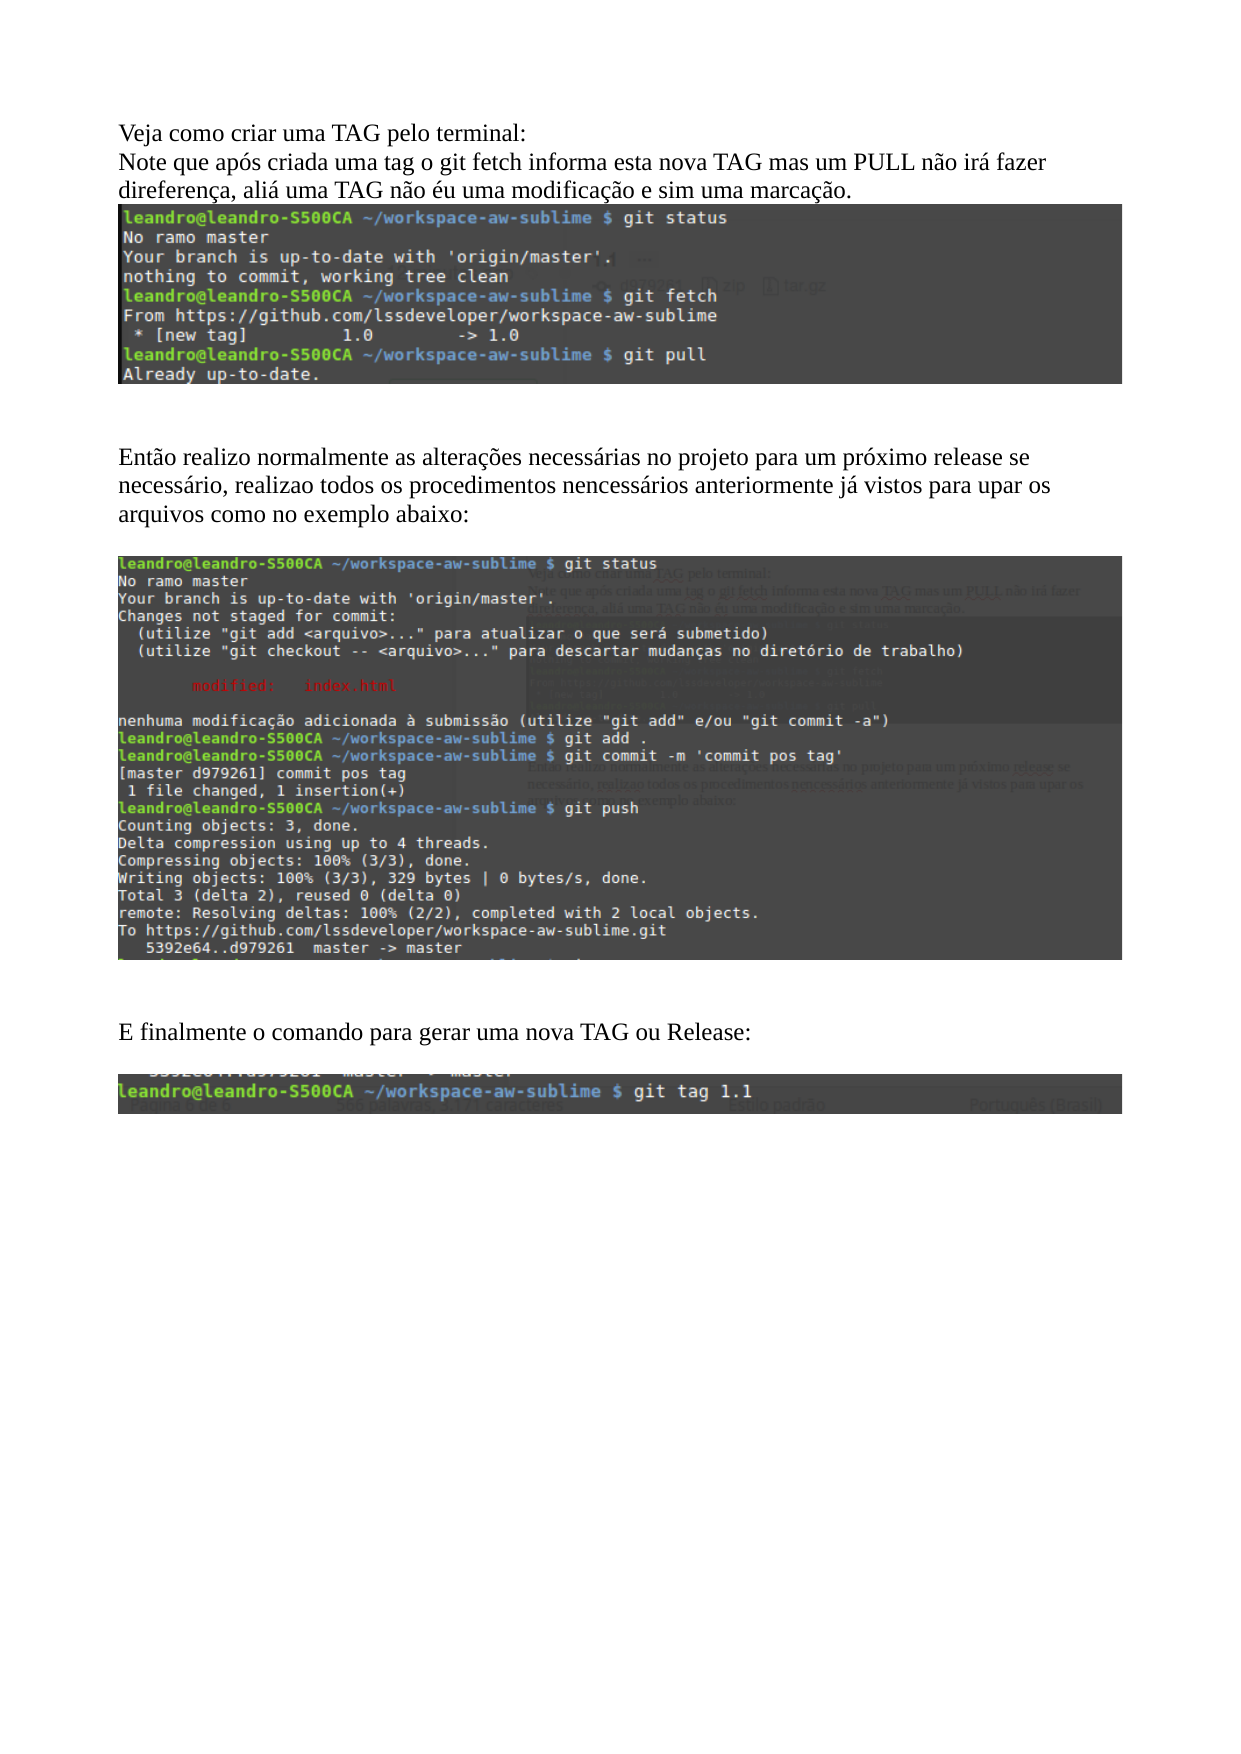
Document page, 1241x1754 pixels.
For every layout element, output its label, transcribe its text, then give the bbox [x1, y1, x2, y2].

text E finalmente o comando para gerar uma nova TAG ou Release: [118, 1017, 1122, 1046]
picture [118, 1074, 1123, 1114]
picture [118, 556, 1123, 960]
text Veja como criar uma TAG pelo terminal: [118, 118, 1122, 147]
text Note que após criada uma tag o git fetch informa esta nova TAG mas um PULL não irá fazer direferença, aliá uma TAG não éu uma modificação e sim uma marcação. [118, 147, 1122, 204]
text Então realizo normalmente as alterações necessárias no projeto para um próximo release se necessário, realizao todos os procedimentos nencessários anteriormente já vistos para upar os arquivos como no exemplo abaixo: [118, 442, 1122, 528]
picture [118, 204, 1123, 384]
